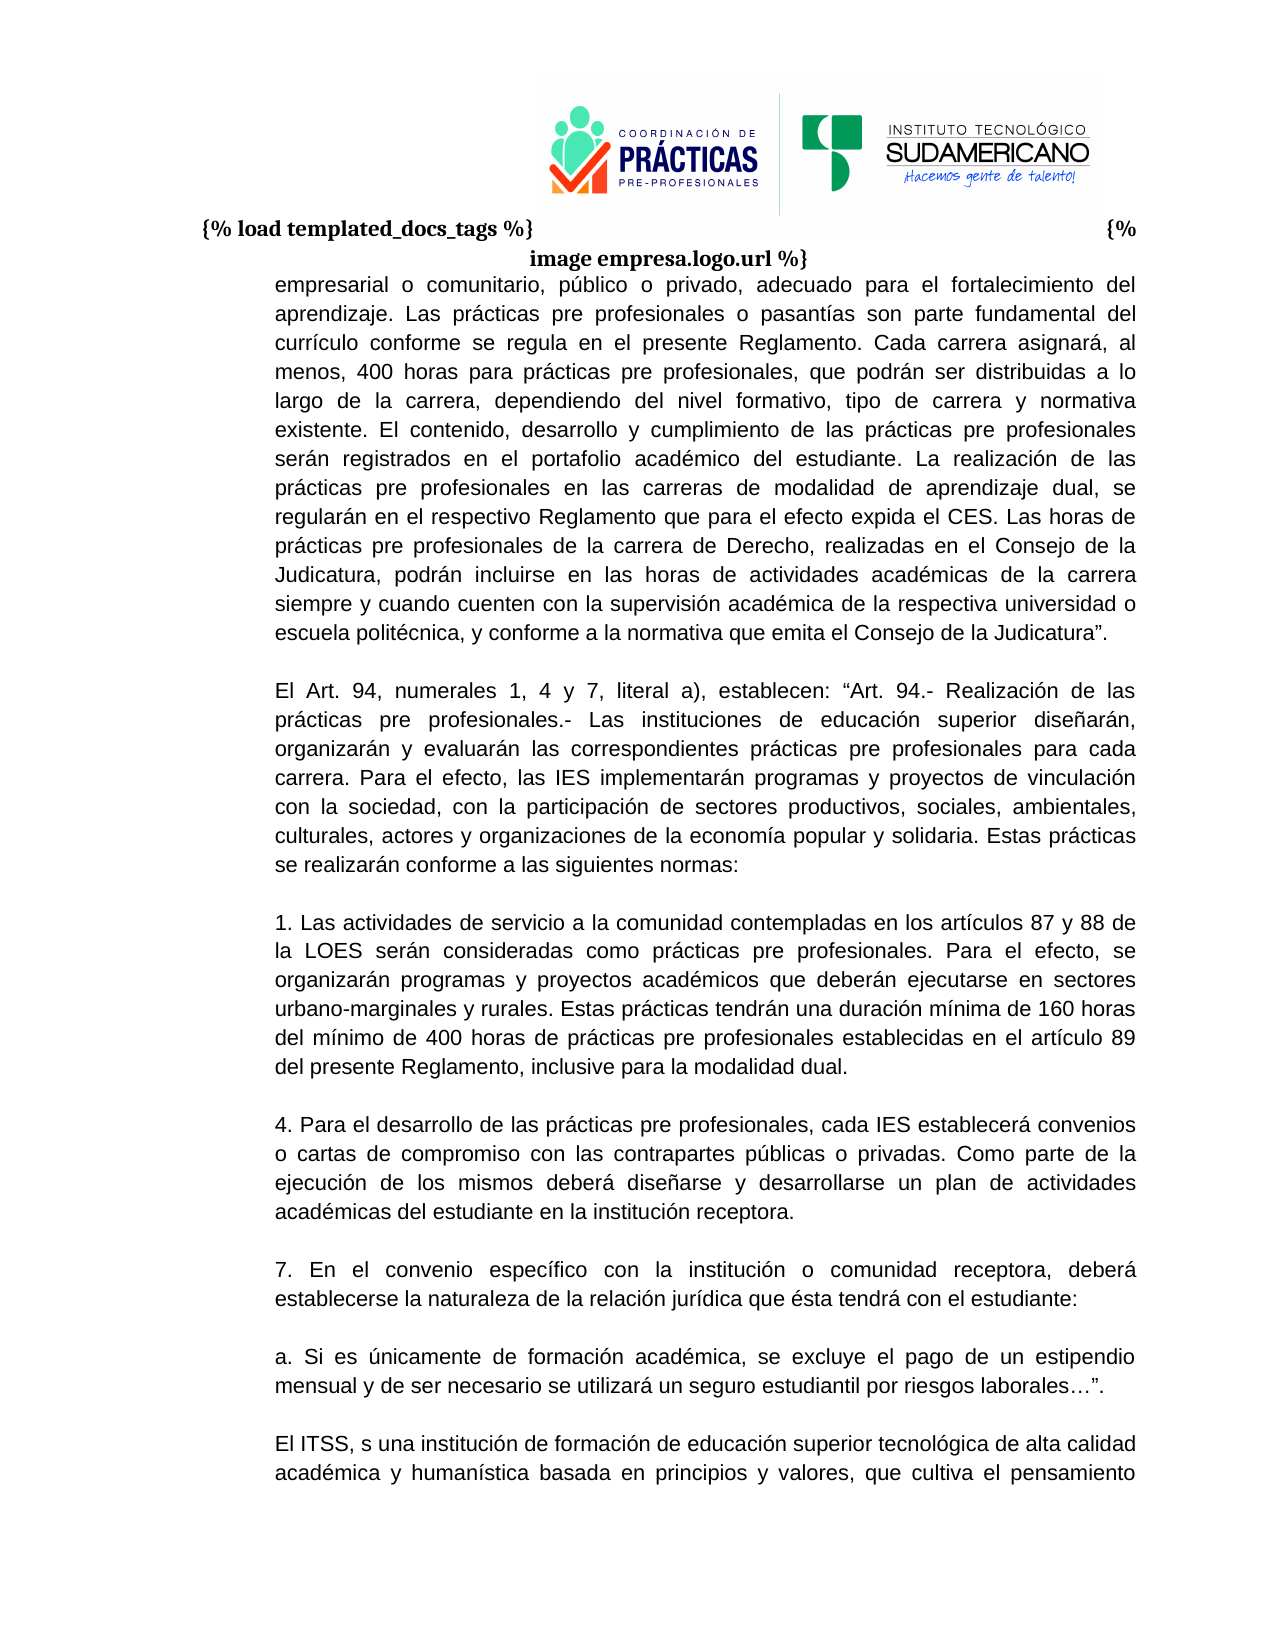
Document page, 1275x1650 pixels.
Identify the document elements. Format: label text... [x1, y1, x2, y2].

text El Art. 94, numerales 1, 4 y 7, literal a), establecen: “Art. 94.- Realización de las prácticas pre profesionales.- Las instituciones de educación superior diseñarán, organizarán y evaluarán las correspondientes prácticas pre profesionales para cada carrera. Para el efecto, las IES implementarán programas y proyectos de vinculación con la sociedad, con la participación de sectores productivos, sociales, ambientales, culturales, actores y organizaciones de la economía popular y solidaria. Estas prácticas se realizarán conforme a las siguientes normas: [274, 678, 1137, 877]
text empresarial o comunitario, público o privado, adecuado para el fortalecimiento del aprendizaje. Las prácticas pre profesionales o pasantías son parte fundamental del currículo conforme se regula en el presente Reglamento. Cada carrera asignará, al menos, 400 horas para prácticas pre profesionales, que podrán ser distribuidas a lo largo de la carrera, dependiendo del nivel formativo, tipo de carrera y normativa existente. El contenido, desarrollo y cumplimiento de las prácticas pre profesionales serán registrados en el portafolio académico del estudiante. La realización de las prácticas pre profesionales en las carreras de modalidad de aprendizaje dual, se regularán en el respectivo Reglamento que para el efecto expida el CES. Las horas de prácticas pre profesionales de la carrera de Derecho, realizadas en el Consejo de la Judicatura, podrán incluirse en las horas de actividades académicas de la carrera siempre y cuando cuenten con la supervisión académica de la respectiva universidad o escuela politécnica, y conforme a la normativa que emita el Consejo de la Judicatura”. [274, 272, 1137, 645]
text El ITSS, s una institución de formación de educación superior tecnológica de alta calidad académica y humanística basada en principios y valores, que cultiva el pensamiento [274, 1431, 1137, 1485]
text a. Si es únicamente de formación académica, se excluye el pago de un estipendio mensual y de ser necesario se utilizará un seguro estudiantil por riesgos laborales…”. [274, 1344, 1137, 1398]
text 1. Las actividades de servicio a la comunidad contempladas en los artículos 87 y 88 de la LOES serán consideradas como prácticas pre profesionales. Para el efecto, se organizarán programas y proyectos académicos que deberán ejecutarse en sectores urbano-marginales y rurales. Estas prácticas tendrán una duración mínima de 160 horas del mínimo de 400 horas de prácticas pre profesionales establecidas en el artículo 89 del presente Reglamento, inclusive para la modalidad dual. [274, 909, 1137, 1079]
text 7. En el convenio específico con la institución o comunidad receptora, deberá establecerse la naturaleza de la relación jurídica que ésta tendrá con el estudiante: [274, 1257, 1137, 1311]
picture [534, 73, 1106, 237]
text 4. Para el desarrollo de las prácticas pre profesionales, cada IES establecerá convenios o cartas de compromiso con las contrapartes públicas o privadas. Como parte de la ejecución de los mismos deberá diseñarse y desarrollarse un plan de actividades académicas del estudiante en la institución receptora. [274, 1112, 1137, 1224]
